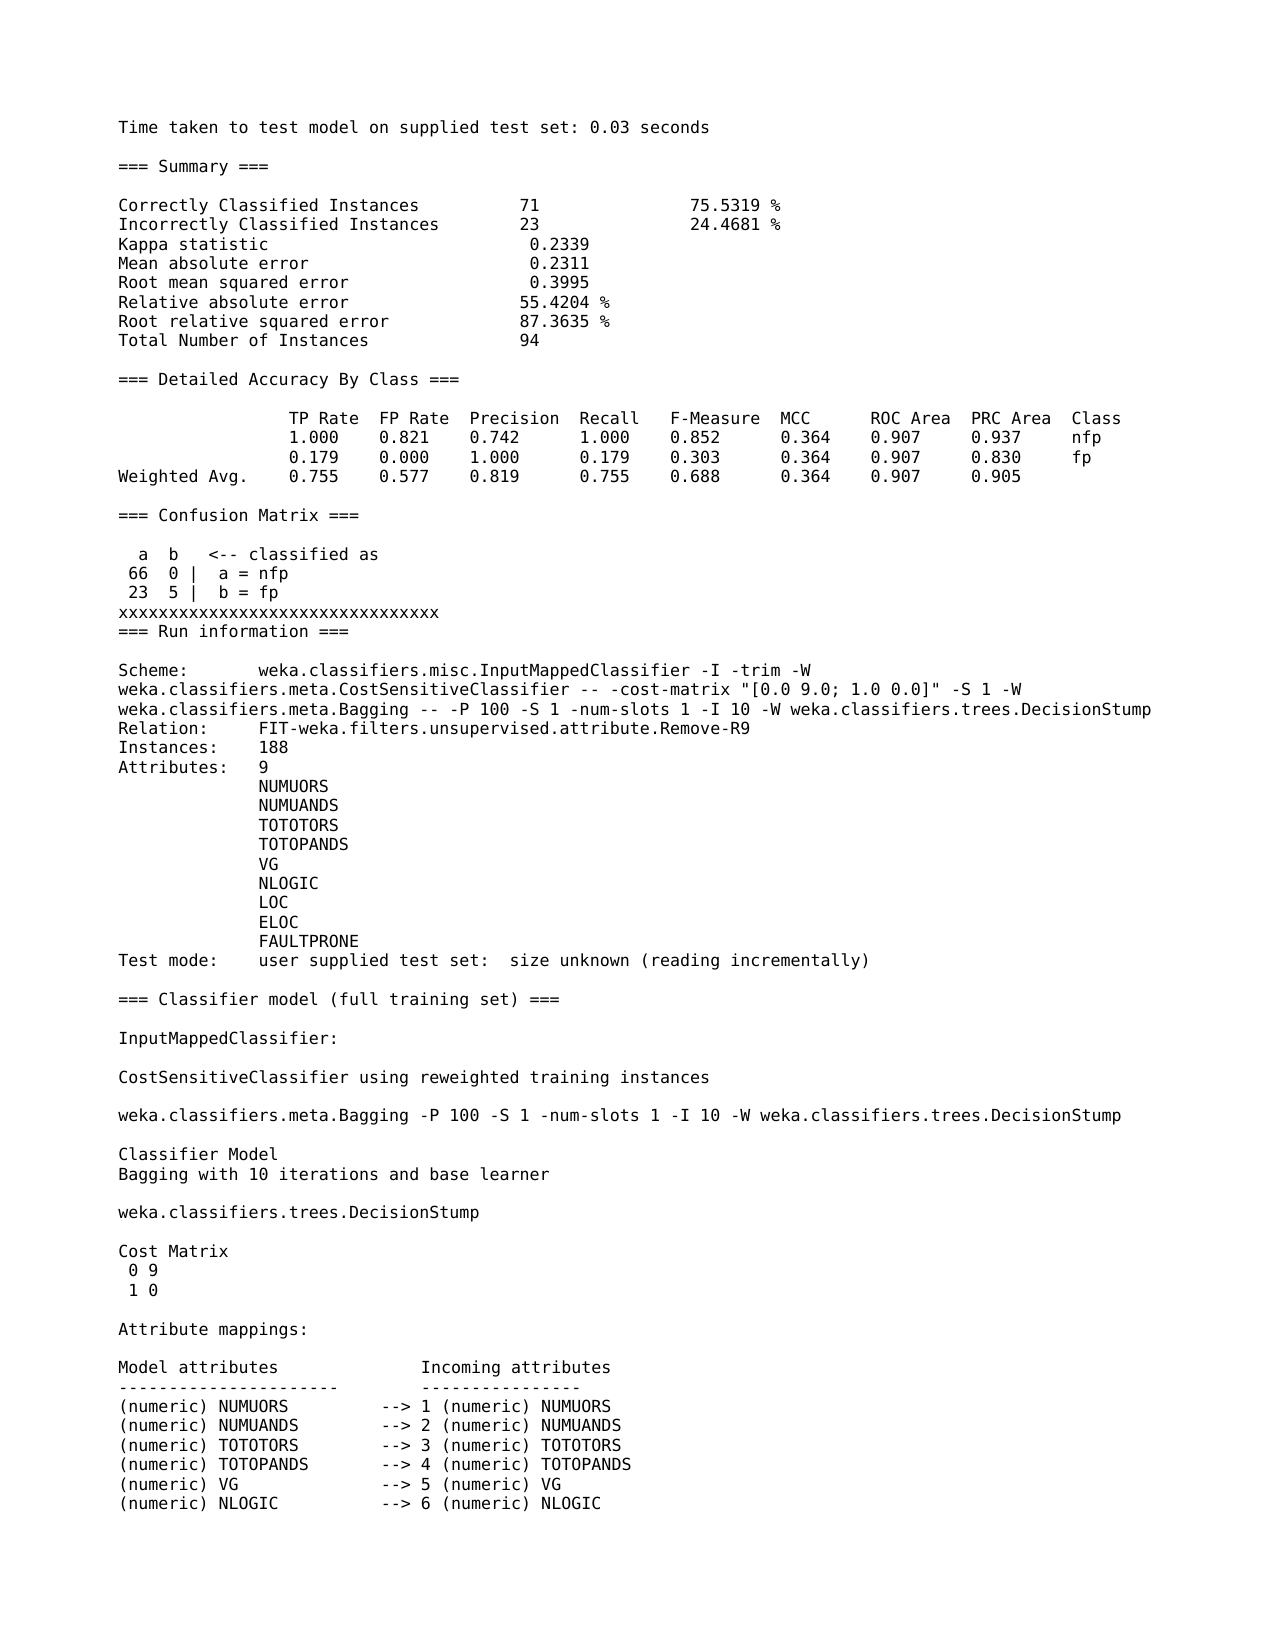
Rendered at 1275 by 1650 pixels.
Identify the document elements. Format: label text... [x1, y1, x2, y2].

text TOTOTORS [118, 816, 1157, 835]
text (numeric) TOTOTORS --> 3 (numeric) TOTOTORS [118, 1436, 1157, 1455]
text === Confusion Matrix === [118, 506, 1157, 525]
text TP Rate FP Rate Precision Recall F-Measure MCC ROC Area PRC Area Class [118, 409, 1157, 428]
text xxxxxxxxxxxxxxxxxxxxxxxxxxxxxxxx [118, 602, 1157, 622]
text 1.000 0.821 0.742 1.000 0.852 0.364 0.907 0.937 nfp [118, 428, 1157, 447]
text Kappa statistic 0.2339 [118, 234, 1157, 254]
text Model attributes Incoming attributes [118, 1358, 1157, 1377]
text NLOGIC [118, 874, 1157, 893]
text Relative absolute error 55.4204 % [118, 292, 1157, 312]
text Relation: FIT-weka.filters.unsupervised.attribute.Remove-R9 [118, 719, 1157, 738]
text Attribute mappings: [118, 1319, 1157, 1339]
text === Summary === [118, 157, 1157, 176]
text (numeric) TOTOPANDS --> 4 (numeric) TOTOPANDS [118, 1455, 1157, 1474]
text === Classifier model (full training set) === [118, 990, 1157, 1009]
text Instances: 188 [118, 738, 1157, 757]
text FAULTPRONE [118, 932, 1157, 951]
text Incorrectly Classified Instances 23 24.4681 % [118, 215, 1157, 234]
text (numeric) NUMUANDS --> 2 (numeric) NUMUANDS [118, 1416, 1157, 1436]
text NUMUORS [118, 777, 1157, 796]
text === Run information === [118, 622, 1157, 641]
text Mean absolute error 0.2311 [118, 254, 1157, 273]
text Cost Matrix [118, 1242, 1157, 1261]
text InputMappedClassifier: [118, 1029, 1157, 1048]
text Root relative squared error 87.3635 % [118, 312, 1157, 331]
text Scheme: weka.classifiers.misc.InputMappedClassifier -I -trim -W weka.classifiers.meta.CostSensitiveClassifier -- -cost-matrix "[0.0 9.0; 1.0 0.0]" -S 1 -W weka.classifiers.meta.Bagging -- -P 100 -S 1 -num-slots 1 -I 10 -W weka.classifiers.trees.DecisionStump [118, 661, 1157, 719]
text Root mean squared error 0.3995 [118, 273, 1157, 292]
text a b <-- classified as [118, 544, 1157, 564]
text (numeric) VG --> 5 (numeric) VG [118, 1474, 1157, 1494]
text 23 5 | b = fp [118, 583, 1157, 602]
text TOTOPANDS [118, 835, 1157, 854]
text 0.179 0.000 1.000 0.179 0.303 0.364 0.907 0.830 fp [118, 447, 1157, 467]
text NUMUANDS [118, 796, 1157, 816]
text VG [118, 854, 1157, 874]
text Bagging with 10 iterations and base learner [118, 1164, 1157, 1184]
text 66 0 | a = nfp [118, 564, 1157, 583]
text weka.classifiers.trees.DecisionStump [118, 1203, 1157, 1222]
text CostSensitiveClassifier using reweighted training instances [118, 1067, 1157, 1087]
text Time taken to test model on supplied test set: 0.03 seconds [118, 118, 1157, 137]
text === Detailed Accuracy By Class === [118, 370, 1157, 389]
text 0 9 [118, 1261, 1157, 1281]
text ---------------------- ---------------- [118, 1377, 1157, 1397]
text Test mode: user supplied test set: size unknown (reading incrementally) [118, 951, 1157, 971]
text Attributes: 9 [118, 757, 1157, 777]
text Weighted Avg. 0.755 0.577 0.819 0.755 0.688 0.364 0.907 0.905 [118, 467, 1157, 486]
text ELOC [118, 912, 1157, 932]
text Classifier Model [118, 1145, 1157, 1164]
text Total Number of Instances 94 [118, 331, 1157, 351]
text (numeric) NLOGIC --> 6 (numeric) NLOGIC [118, 1494, 1157, 1513]
text weka.classifiers.meta.Bagging -P 100 -S 1 -num-slots 1 -I 10 -W weka.classifiers.trees.DecisionStump [118, 1106, 1157, 1126]
text 1 0 [118, 1281, 1157, 1300]
text Correctly Classified Instances 71 75.5319 % [118, 196, 1157, 215]
text (numeric) NUMUORS --> 1 (numeric) NUMUORS [118, 1397, 1157, 1416]
text LOC [118, 893, 1157, 912]
